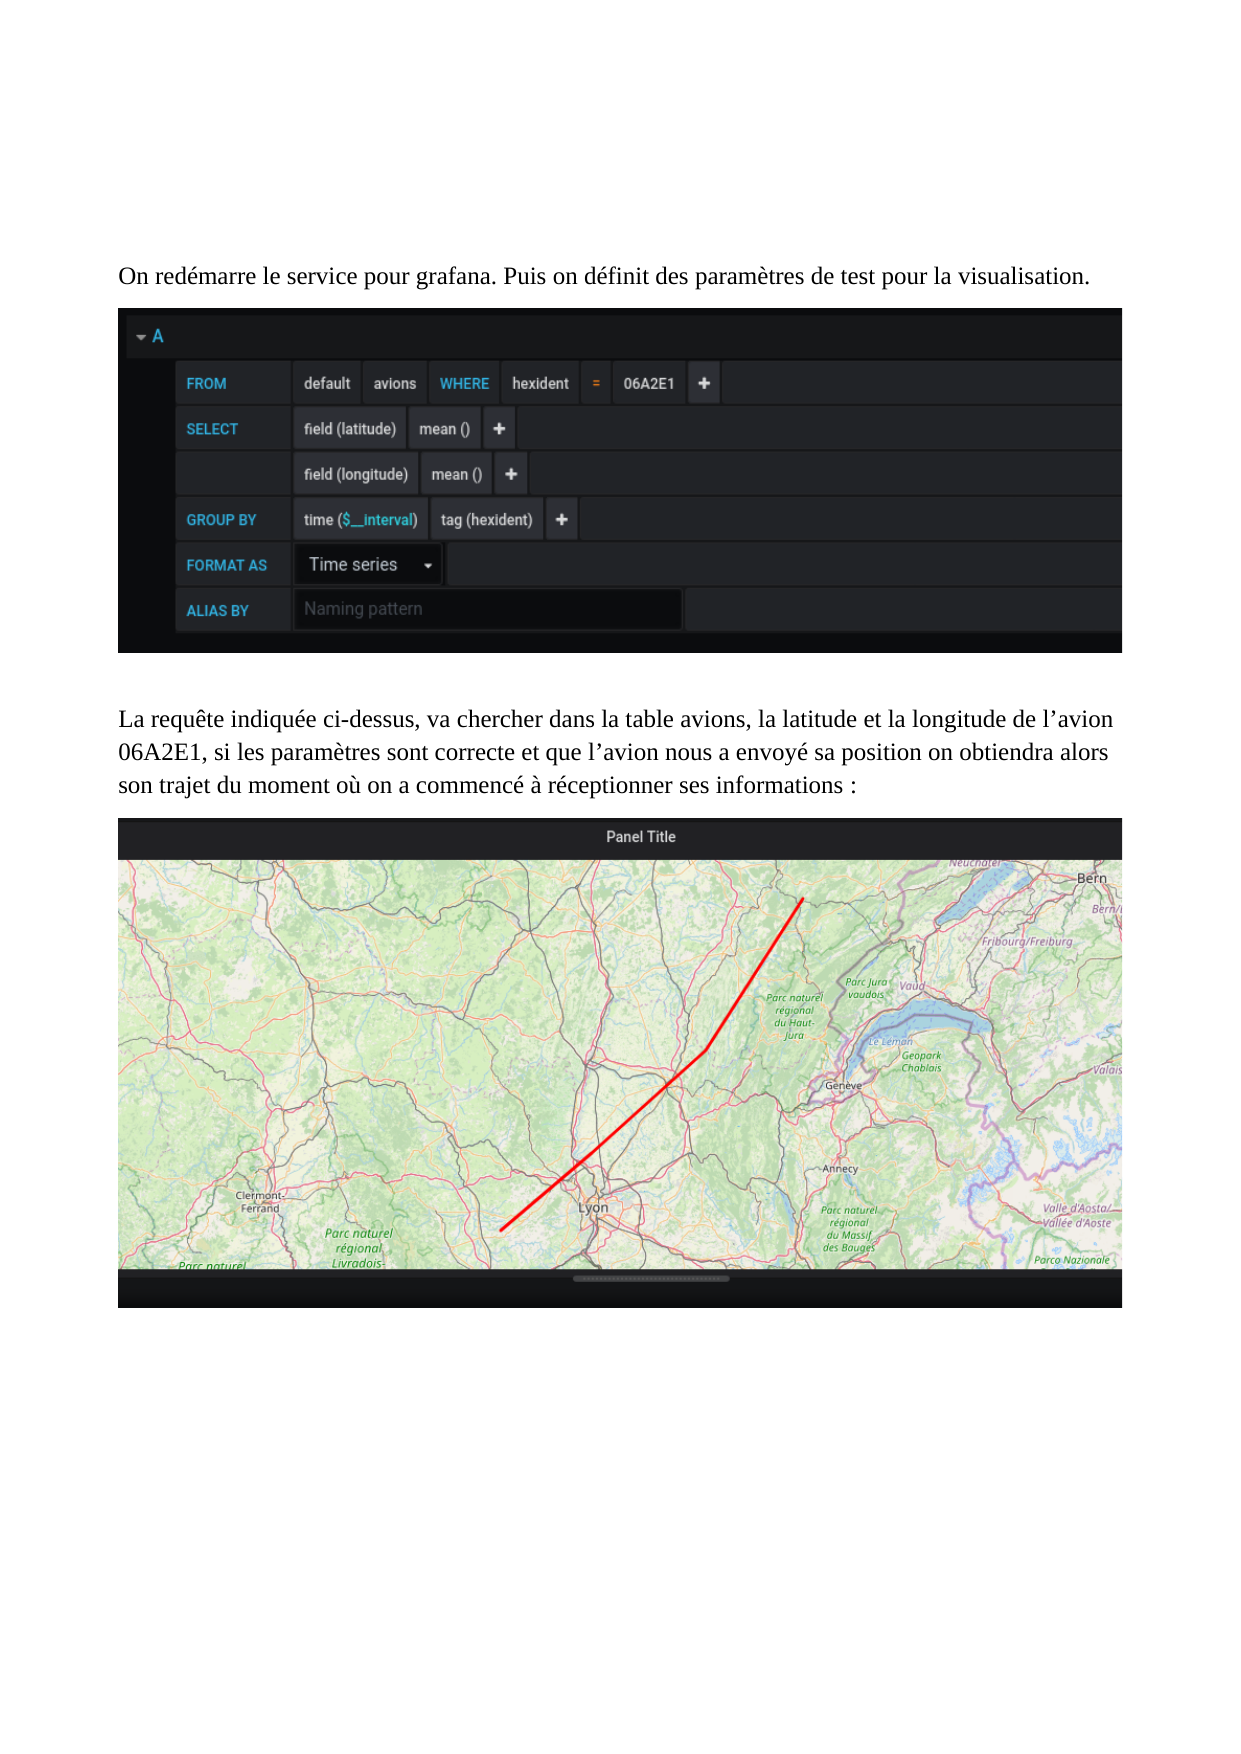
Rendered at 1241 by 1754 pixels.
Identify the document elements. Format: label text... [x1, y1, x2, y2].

text La requête indiquée ci-dessus, va chercher dans la table avions, la latitude et la longitude de l’avion 06A2E1, si les paramètres sont correcte et que l’avion nous a envoyé sa position on obtiendra alors son trajet du moment où on a commencé à réceptionner ses informations : [118, 704, 1122, 799]
picture [118, 818, 1123, 1308]
text On redémarre le service pour grafana. Puis on définit des paramètres de test pour la visualisation. [118, 261, 1122, 290]
picture [118, 308, 1123, 653]
